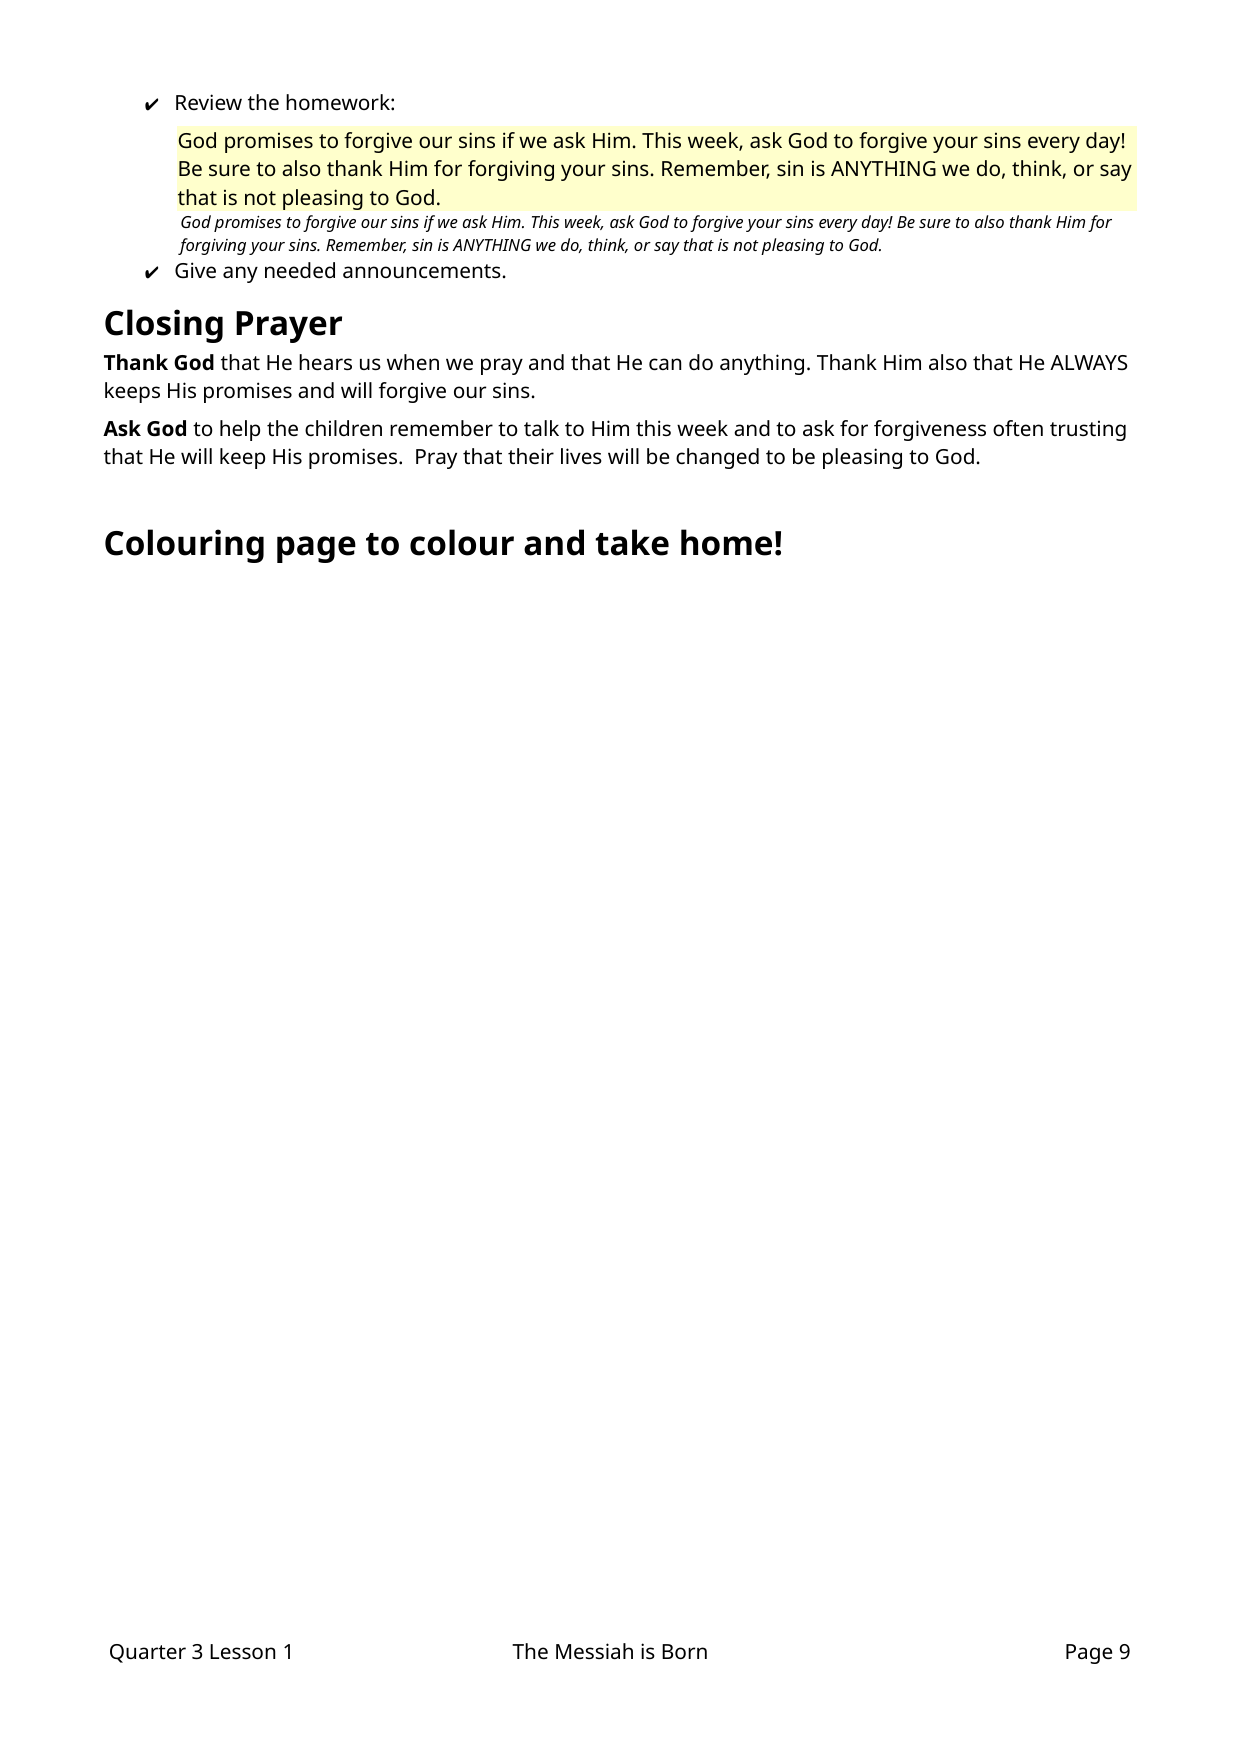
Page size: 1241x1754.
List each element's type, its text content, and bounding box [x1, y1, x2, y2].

text God promises to forgive our sins if we ask Him. This week, ask God to forgive your sins every day! Be sure to also thank Him for forgiving your sins. Remember, sin is ANYTHING we do, think, or say that is not pleasing to God. [177, 126, 1137, 211]
text Thank God that He hears us when we pray and that He can do anything. Thank Him also that He ALWAYS keeps His promises and will forgive our sins. [103, 348, 1137, 405]
list God promises to forgive our sins if we ask Him. This week, ask God to forgive your sins every day! Be sure to also thank Him for forgiving your sins. Remember, sin is ANYTHING we do, think, or say that is not pleasing to God. [143, 211, 1137, 257]
list Give any needed announcements. [145, 257, 1137, 285]
text Colouring page to colour and take home! [103, 520, 1137, 565]
list Review the homework: [145, 88, 1137, 117]
text Closing Prayer [103, 300, 1137, 345]
text Ask God to help the children remember to talk to Him this week and to ask for forgiveness often trusting that He will keep His promises. Pray that their lives will be changed to be pleasing to God. [103, 414, 1137, 471]
